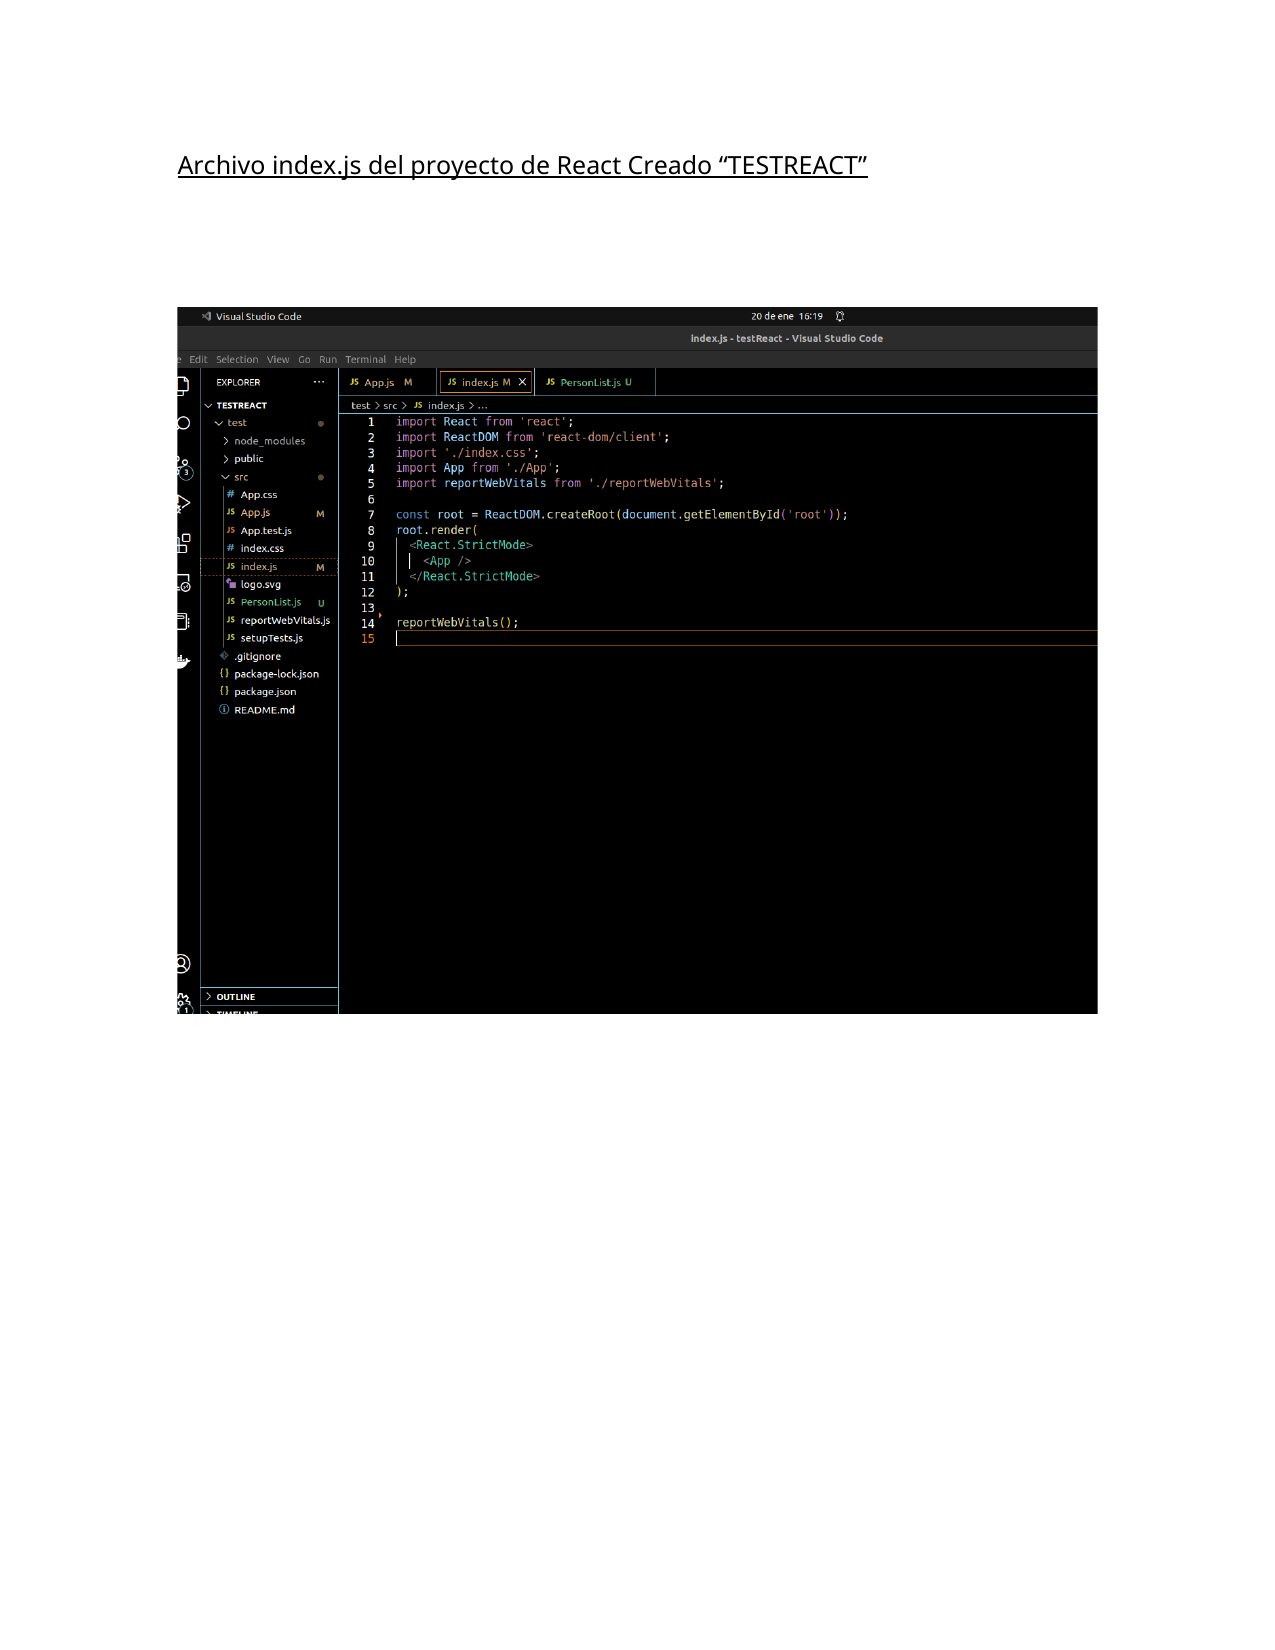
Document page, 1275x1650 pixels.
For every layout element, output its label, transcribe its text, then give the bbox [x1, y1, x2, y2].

picture [177, 307, 1098, 1014]
text Archivo index.js del proyecto de React Creado “TESTREACT” [177, 148, 1098, 182]
